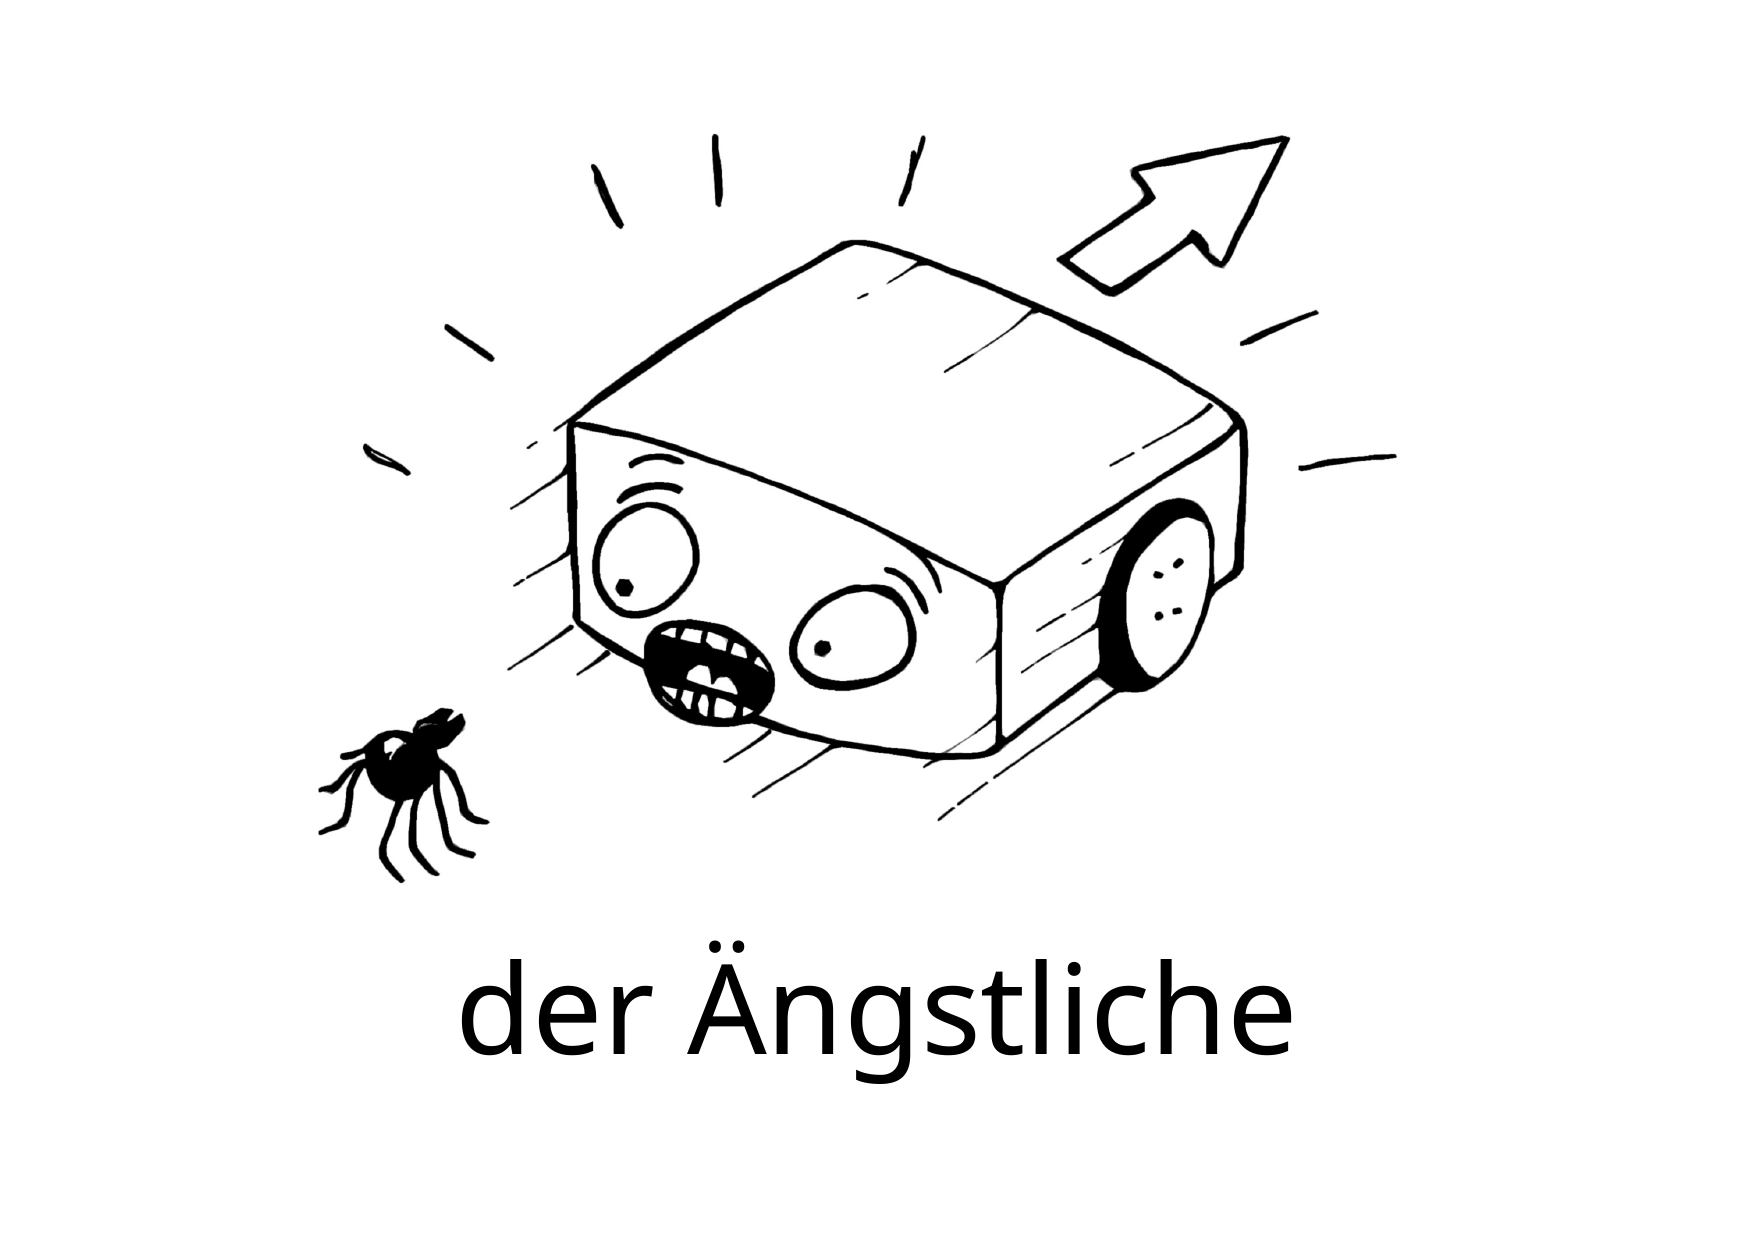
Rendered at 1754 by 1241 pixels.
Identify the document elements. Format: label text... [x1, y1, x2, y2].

picture [248, 90, 1434, 921]
text der Ängstliche [118, 118, 1636, 1091]
